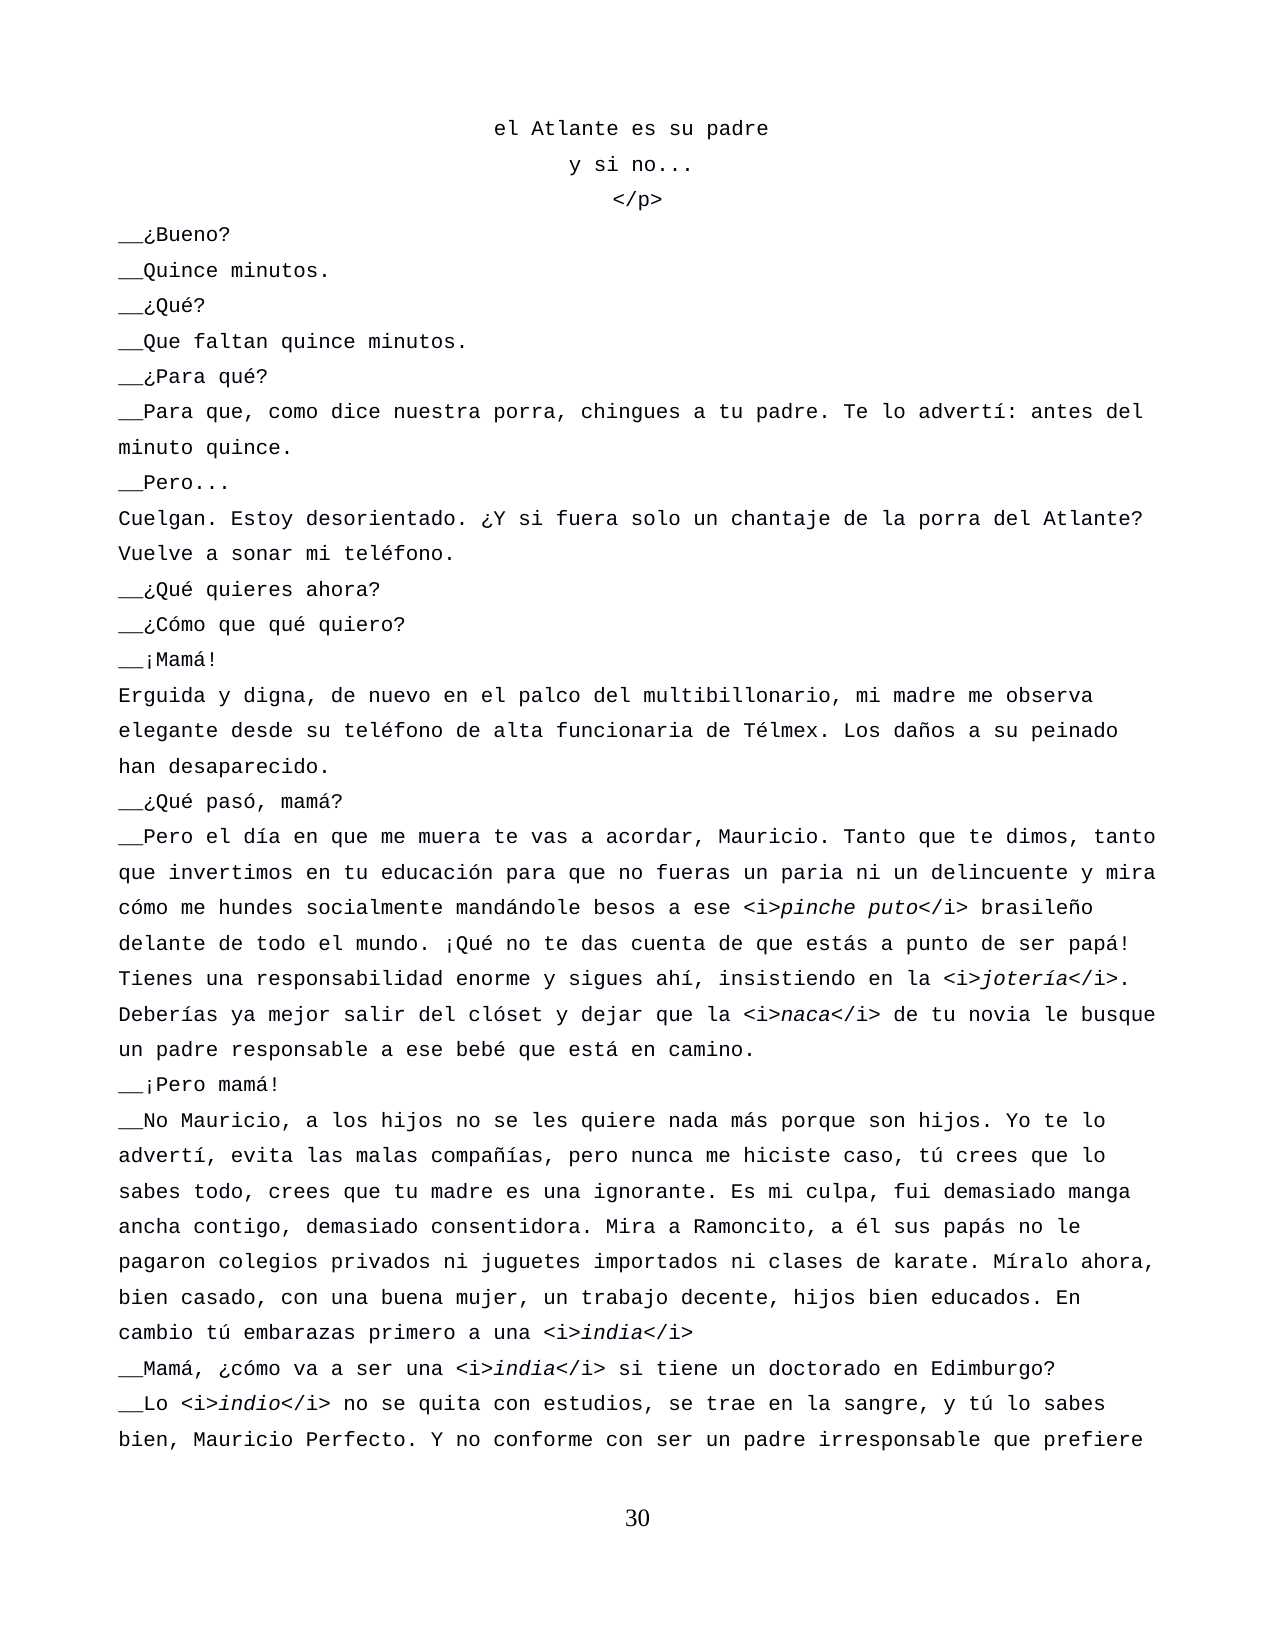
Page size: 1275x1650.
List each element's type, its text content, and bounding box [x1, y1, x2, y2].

text __Pero el día en que me muera te vas a acordar, Mauricio. Tanto que te dimos, tanto que invertimos en tu educación para que no fueras un paria ni un delincuente y mira cómo me hundes socialmente mandándole besos a ese <i>pinche puto</i> brasileño delante de todo el mundo. ¡Qué no te das cuenta de que estás a punto de ser papá! Tienes una responsabilidad enorme y sigues ahí, insistiendo en la <i>jotería</i>. Deberías ya mejor salir del clóset y dejar que la <i>naca</i> de tu novia le busque un padre responsable a ese bebé que está en camino. [118, 826, 1157, 1063]
text Cuelgan. Estoy desorientado. ¿Y si fuera solo un chantaje de la porra del Atlante? Vuelve a sonar mi teléfono. [118, 508, 1157, 567]
text __¿Qué quieres ahora? [118, 578, 1157, 602]
text __Quince minutos. [118, 260, 1157, 283]
text __¿Qué? [118, 295, 1157, 319]
text __Mamá, ¿cómo va a ser una <i>india</i> si tiene un doctorado en Edimburgo? [118, 1358, 1157, 1381]
text __¡Mamá! [118, 649, 1157, 673]
text __No Mauricio, a los hijos no se les quiere nada más porque son hijos. Yo te lo advertí, evita las malas compañías, pero nunca me hiciste caso, tú crees que lo sabes todo, crees que tu madre es una ignorante. Es mi culpa, fui demasiado manga ancha contigo, demasiado consentidora. Mira a Ramoncito, a él sus papás no le pagaron colegios privados ni juguetes importados ni clases de karate. Míralo ahora, bien casado, con una buena mujer, un trabajo decente, hijos bien educados. En cambio tú embarazas primero a una <i>india</i> [118, 1110, 1157, 1346]
text __Que faltan quince minutos. [118, 331, 1157, 354]
text __Para que, como dice nuestra porra, chingues a tu padre. Te lo advertí: antes del minuto quince. [118, 401, 1157, 461]
text __¿Qué pasó, mamá? [118, 791, 1157, 815]
text __¡Pero mamá! [118, 1074, 1157, 1098]
text __¿Bueno? [118, 224, 1157, 248]
text __¿Para qué? [118, 366, 1157, 390]
text __Lo <i>indio</i> no se quita con estudios, se trae en la sangre, y tú lo sabes bien, Mauricio Perfecto. Y no conforme con ser un padre irresponsable que prefiere [118, 1393, 1157, 1452]
text el Atlante es su padre [118, 118, 1157, 142]
text __¿Cómo que qué quiero? [118, 614, 1157, 638]
text y si no... [118, 153, 1157, 177]
text __Pero... [118, 472, 1157, 496]
text </p> [118, 189, 1157, 213]
text Erguida y digna, de nuevo en el palco del multibillonario, mi madre me observa elegante desde su teléfono de alta funcionaria de Télmex. Los daños a su peinado han desaparecido. [118, 685, 1157, 779]
